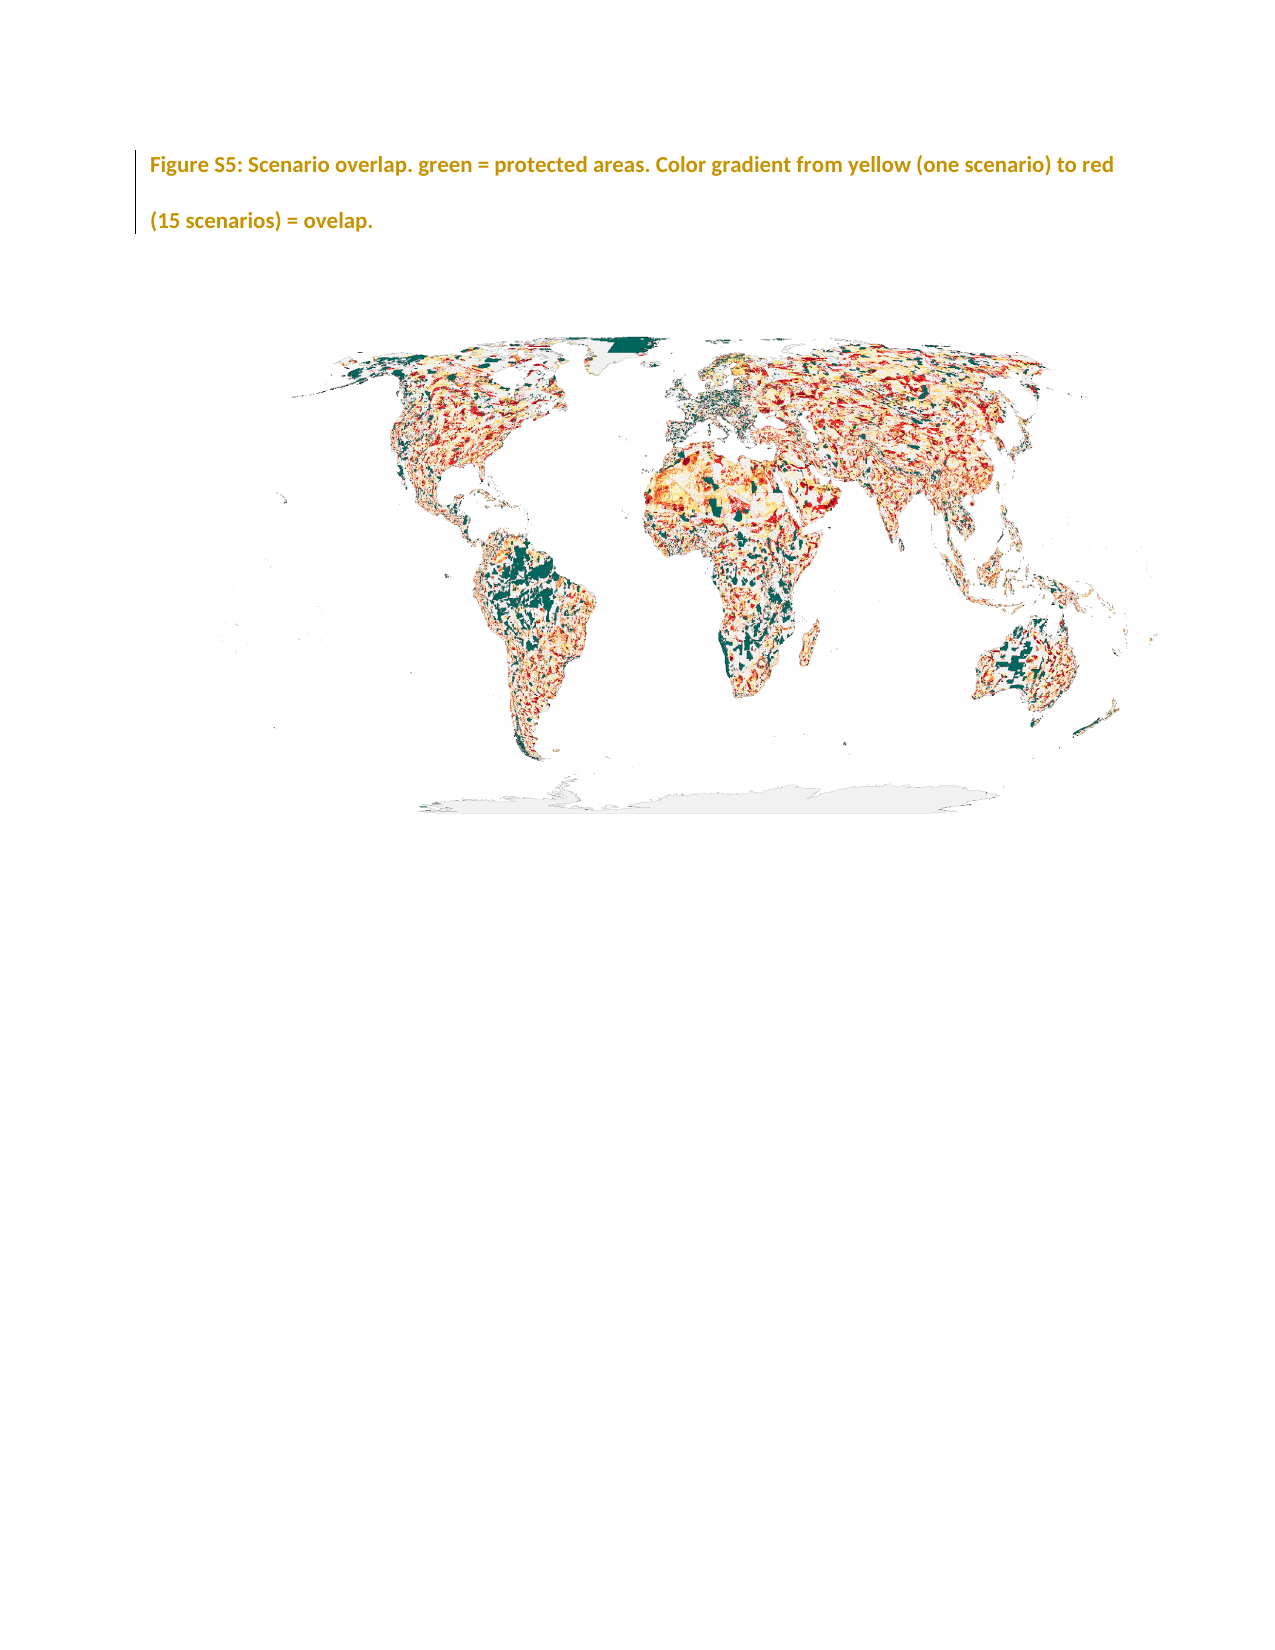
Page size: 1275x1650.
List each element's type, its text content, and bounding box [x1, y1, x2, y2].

picture [150, 282, 1214, 875]
text Figure S5: Scenario overlap. green = protected areas. Color gradient from yellow (one scenario) to red (15 scenarios) = ovelap. [150, 150, 1125, 234]
